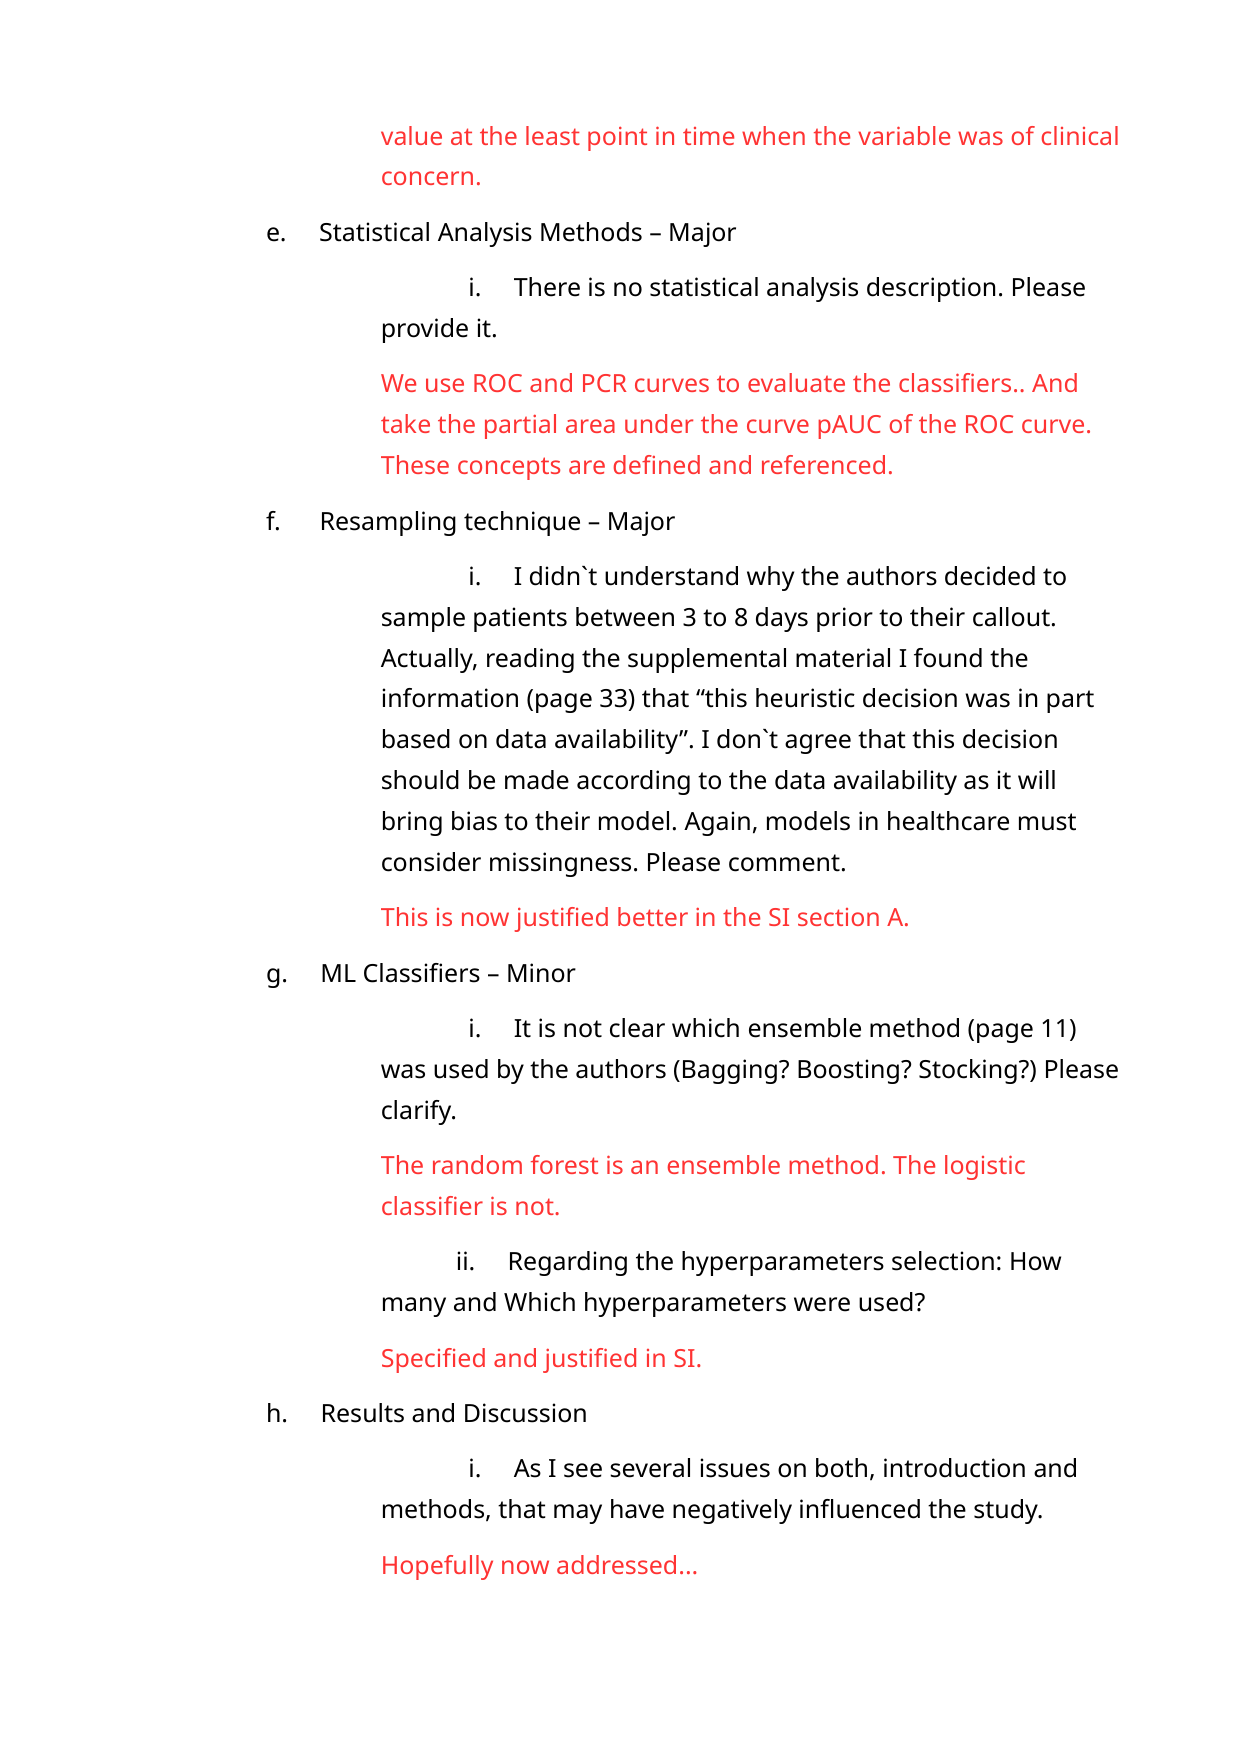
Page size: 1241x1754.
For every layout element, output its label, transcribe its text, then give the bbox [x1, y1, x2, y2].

text i. I didn`t understand why the authors decided to sample patients between 3 to 8 days prior to their callout. Actually, reading the supplemental material I found the information (page 33) that “this heuristic decision was in part based on data availability”. I don`t agree that this decision should be made according to the data availability as it will bring bias to their model. Again, models in healthcare must consider missingness. Please comment. [118, 558, 1122, 878]
text i. As I see several issues on both, introduction and methods, that may have negatively influenced the study. [118, 1451, 1122, 1526]
text f. Resampling technique – Major [266, 503, 1122, 537]
text We use ROC and PCR curves to evaluate the classifiers.. And take the partial area under the curve pAUC of the ROC curve. These concepts are defined and referenced. [118, 366, 1122, 482]
text Hopefully now addressed... [118, 1547, 1122, 1581]
text h. Results and Discussion [266, 1396, 1122, 1430]
text Specified and justified in SI. [118, 1340, 1122, 1374]
text ii. Regarding the hyperparameters selection: How many and Which hyperparameters were used? [118, 1244, 1122, 1319]
text i. It is not clear which ensemble method (page 11) was used by the authors (Bagging? Boosting? Stocking?) Please clarify. [118, 1011, 1122, 1126]
text value at the least point in time when the variable was of clinical concern. [118, 118, 1122, 193]
text This is now justified better in the SI section A. [118, 900, 1122, 934]
text The random forest is an ensemble method. The logistic classifier is not. [118, 1148, 1122, 1223]
text g. ML Classifiers – Minor [266, 955, 1122, 989]
text e. Statistical Analysis Methods – Major [266, 214, 1122, 248]
text i. There is no statistical analysis description. Please provide it. [118, 270, 1122, 345]
